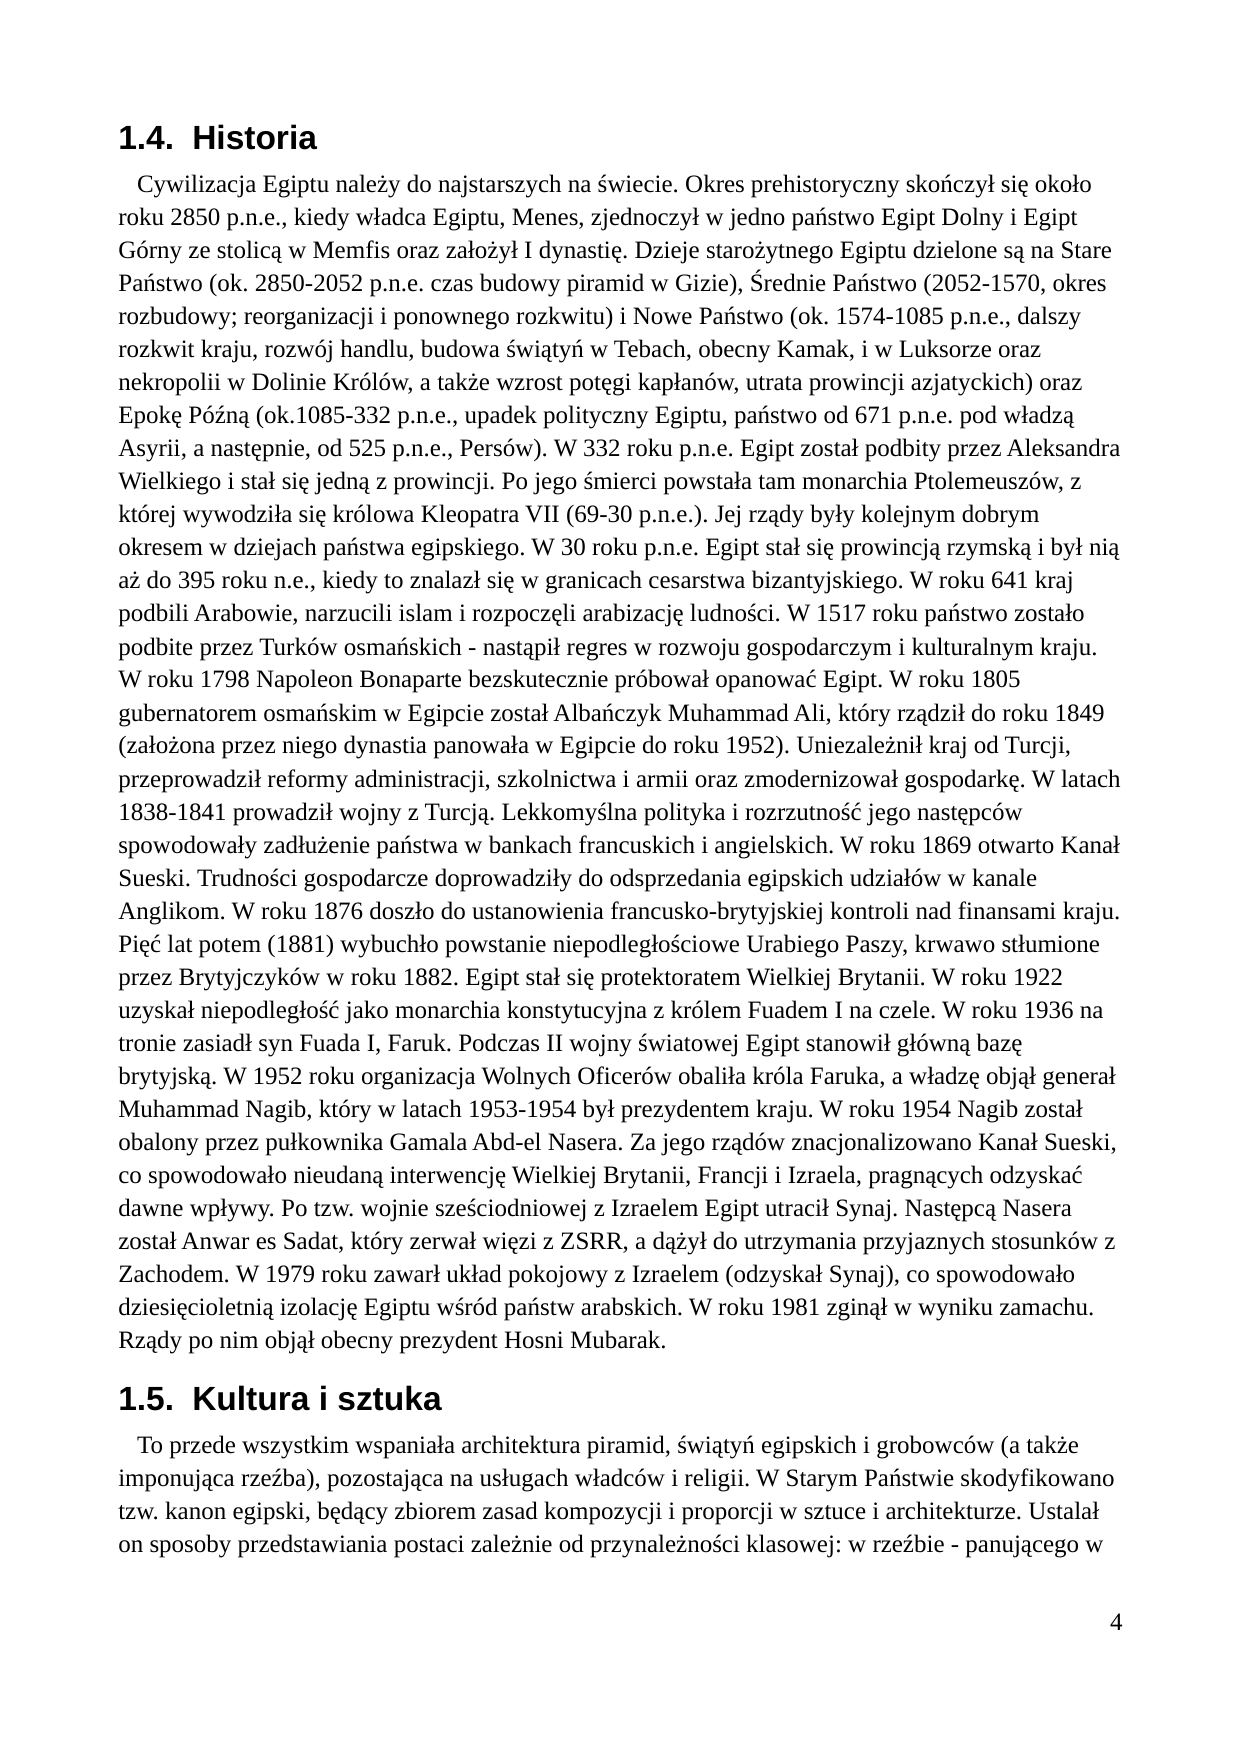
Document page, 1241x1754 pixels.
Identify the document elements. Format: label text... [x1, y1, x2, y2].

text To przede wszystkim wspaniała architektura piramid, świątyń egipskich i grobowców (a także imponująca rzeźba), pozostająca na usługach władców i religii. W Starym Państwie skodyfikowano tzw. kanon egipski, będący zbiorem zasad kompozycji i proporcji w sztuce i architekturze. Ustalał on sposoby przedstawiania postaci zależnie od przynależności klasowej: w rzeźbie - panującego w [118, 1430, 1122, 1558]
subtitle Kultura i sztuka [118, 1379, 1122, 1417]
text Cywilizacja Egiptu należy do najstarszych na świecie. Okres prehistoryczny skończył się około roku 2850 p.n.e., kiedy władca Egiptu, Menes, zjednoczył w jedno państwo Egipt Dolny i Egipt Górny ze stolicą w Memfis oraz założył I dynastię. Dzieje starożytnego Egiptu dzielone są na Stare Państwo (ok. 2850-2052 p.n.e. czas budowy piramid w Gizie), Średnie Państwo (2052-1570, okres rozbudowy; reorganizacji i ponownego rozkwitu) i Nowe Państwo (ok. 1574-1085 p.n.e., dalszy rozkwit kraju, rozwój handlu, budowa świątyń w Tebach, obecny Kamak, i w Luksorze oraz nekropolii w Dolinie Królów, a także wzrost potęgi kapłanów, utrata prowincji azjatyckich) oraz Epokę Późną (ok.1085-332 p.n.e., upadek polityczny Egiptu, państwo od 671 p.n.e. pod władzą Asyrii, a następnie, od 525 p.n.e., Persów). W 332 roku p.n.e. Egipt został podbity przez Aleksandra Wielkiego i stał się jedną z prowincji. Po jego śmierci powstała tam monarchia Ptolemeuszów, z której wywodziła się królowa Kleopatra VII (69-30 p.n.e.). Jej rządy były kolejnym dobrym okresem w dziejach państwa egipskiego. W 30 roku p.n.e. Egipt stał się prowincją rzymską i był nią aż do 395 roku n.e., kiedy to znalazł się w granicach cesarstwa bizantyjskiego. W roku 641 kraj podbili Arabowie, narzucili islam i rozpoczęli arabizację ludności. W 1517 roku państwo zostało podbite przez Turków osmańskich - nastąpił regres w rozwoju gospodarczym i kulturalnym kraju. W roku 1798 Napoleon Bonaparte bezskutecznie próbował opanować Egipt. W roku 1805 gubernatorem osmańskim w Egipcie został Albańczyk Muhammad Ali, który rządził do roku 1849 (założona przez niego dynastia panowała w Egipcie do roku 1952). Uniezależnił kraj od Turcji, przeprowadził reformy administracji, szkolnictwa i armii oraz zmodernizował gospodarkę. W latach 1838-1841 prowadził wojny z Turcją. Lekkomyślna polityka i rozrzutność jego następców spowodowały zadłużenie państwa w bankach francuskich i angielskich. W roku 1869 otwarto Kanał Sueski. Trudności gospodarcze doprowadziły do odsprzedania egipskich udziałów w kanale Anglikom. W roku 1876 doszło do ustanowienia francusko-brytyjskiej kontroli nad finansami kraju. Pięć lat potem (1881) wybuchło powstanie niepodległościowe Urabiego Paszy, krwawo stłumione przez Brytyjczyków w roku 1882. Egipt stał się protektoratem Wielkiej Brytanii. W roku 1922 uzyskał niepodległość jako monarchia konstytucyjna z królem Fuadem I na czele. W roku 1936 na tronie zasiadł syn Fuada I, Faruk. Podczas II wojny światowej Egipt stanowił główną bazę brytyjską. W 1952 roku organizacja Wolnych Oficerów obaliła króla Faruka, a władzę objął generał Muhammad Nagib, który w latach 1953-1954 był prezydentem kraju. W roku 1954 Nagib został obalony przez pułkownika Gamala Abd-el Nasera. Za jego rządów znacjonalizowano Kanał Sueski, co spowodowało nieudaną interwencję Wielkiej Brytanii, Francji i Izraela, pragnących odzyskać dawne wpływy. Po tzw. wojnie sześciodniowej z Izraelem Egipt utracił Synaj. Następcą Nasera został Anwar es Sadat, który zerwał więzi z ZSRR, a dążył do utrzymania przyjaznych stosunków z Zachodem. W 1979 roku zawarł układ pokojowy z Izraelem (odzyskał Synaj), co spowodowało dziesięcioletnią izolację Egiptu wśród państw arabskich. W roku 1981 zginął w wyniku zamachu. Rządy po nim objął obecny prezydent Hosni Mubarak. [118, 169, 1122, 1354]
subtitle Historia [118, 118, 1122, 157]
